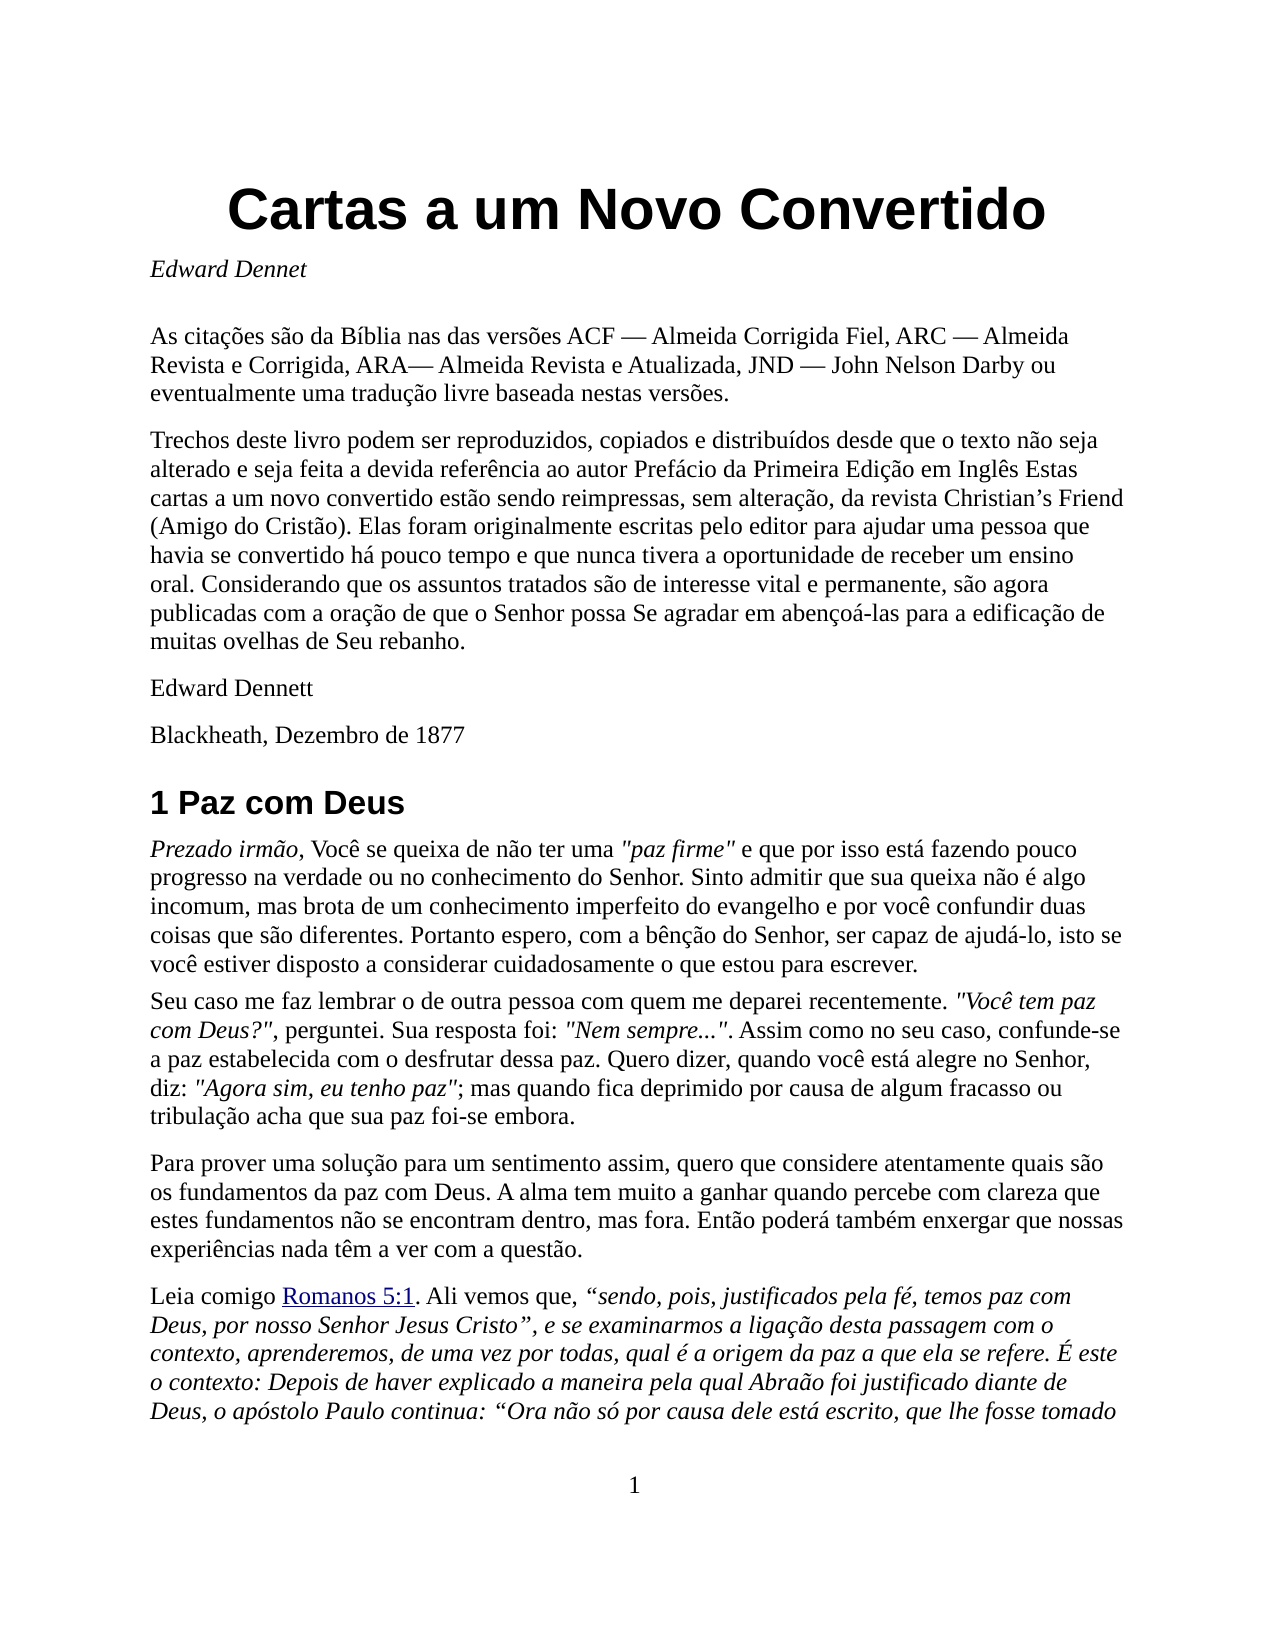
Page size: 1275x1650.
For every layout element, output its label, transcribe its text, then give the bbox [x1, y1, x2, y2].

text Blackheath, Dezembro de 1877 [150, 720, 1125, 748]
text Edward Dennett [150, 673, 1125, 702]
subtitle 1 Paz com Deus [150, 782, 1125, 821]
text Seu caso me faz lembrar o de outra pessoa com quem me deparei recentemente. "Você tem paz com Deus?", perguntei. Sua resposta foi: "Nem sempre...". Assim como no seu caso, confunde-se a paz estabelecida com o desfrutar dessa paz. Quero dizer, quando você está alegre no Senhor, diz: "Agora sim, eu tenho paz"; mas quando fica deprimido por causa de algum fracasso ou tribulação acha que sua paz foi-se embora. [150, 986, 1125, 1130]
title Cartas a um Novo Convertido [150, 175, 1125, 242]
text Prezado irmão, Você se queixa de não ter uma "paz firme" e que por isso está fazendo pouco progresso na verdade ou no conhecimento do Senhor. Sinto admitir que sua queixa não é algo incomum, mas brota de um conhecimento imperfeito do evangelho e por você confundir duas coisas que são diferentes. Portanto espero, com a bênção do Senhor, ser capaz de ajudá-lo, isto se você estiver disposto a considerar cuidadosamente o que estou para escrever. [150, 834, 1125, 977]
text Para prover uma solução para um sentimento assim, quero que considere atentamente quais são os fundamentos da paz com Deus. A alma tem muito a ganhar quando percebe com clareza que estes fundamentos não se encontram dentro, mas fora. Então poderá também enxergar que nossas experiências nada têm a ver com a questão. [150, 1148, 1125, 1263]
text Trechos deste livro podem ser reproduzidos, copiados e distribuídos desde que o texto não seja alterado e seja feita a devida referência ao autor Prefácio da Primeira Edição em Inglês Estas cartas a um novo convertido estão sendo reimpressas, sem alteração, da revista Christian’s Friend (Amigo do Cristão). Elas foram originalmente escritas pelo editor para ajudar uma pessoa que havia se convertido há pouco tempo e que nunca tivera a oportunidade de receber um ensino oral. Considerando que os assuntos tratados são de interesse vital e permanente, são agora publicadas com a oração de que o Senhor possa Se agradar em abençoá-las para a edificação de muitas ovelhas de Seu rebanho. [150, 425, 1125, 655]
text As citações são da Bíblia nas das versões ACF — Almeida Corrigida Fiel, ARC — Almeida Revista e Corrigida, ARA— Almeida Revista e Atualizada, JND — John Nelson Darby ou eventualmente uma tradução livre baseada nestas versões. [150, 321, 1125, 407]
text Edward Dennet [150, 254, 1125, 283]
text Leia comigo Romanos 5:1. Ali vemos que, “sendo, pois, justificados pela fé, temos paz com Deus, por nosso Senhor Jesus Cristo”, e se examinarmos a ligação desta passagem com o contexto, aprenderemos, de uma vez por todas, qual é a origem da paz a que ela se refere. É este o contexto: Depois de haver explicado a maneira pela qual Abraão foi justificado diante de Deus, o apóstolo Paulo continua: “Ora não só por causa dele está escrito, que lhe fosse tomado [150, 1281, 1125, 1425]
